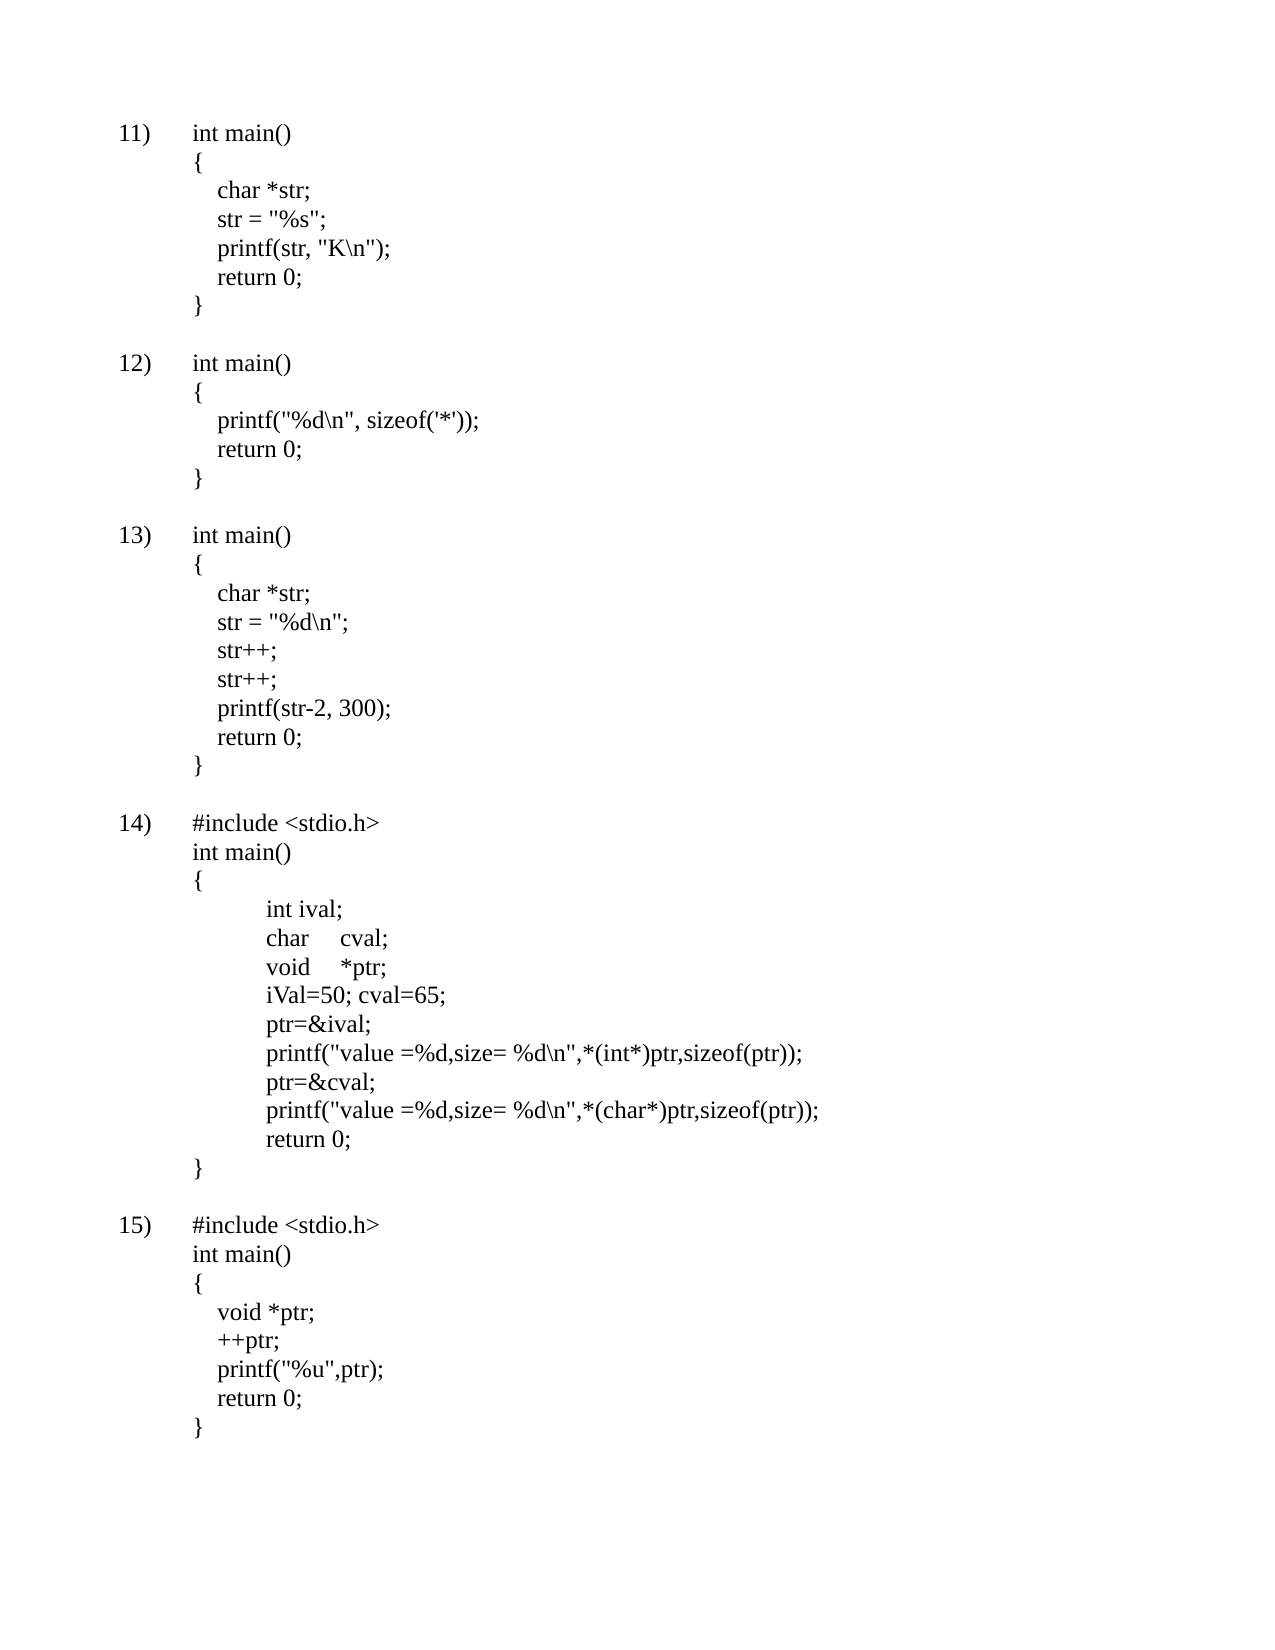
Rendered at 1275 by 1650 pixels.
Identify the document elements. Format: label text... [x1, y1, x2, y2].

text printf("%u",ptr); [118, 1354, 1157, 1383]
text return 0; [118, 1124, 1157, 1153]
text } [118, 751, 1157, 779]
text str = "%s"; [118, 204, 1157, 233]
text void *ptr; [118, 1297, 1157, 1326]
text char cval; [118, 923, 1157, 952]
text { [118, 866, 1157, 894]
text char *str; [118, 176, 1157, 204]
text 12) int main() [118, 348, 1157, 377]
text { [118, 549, 1157, 578]
text int main() [118, 837, 1157, 866]
text ++ptr; [118, 1326, 1157, 1354]
text printf("%d\n", sizeof('*')); [118, 406, 1157, 434]
text ptr=&ival; [118, 1009, 1157, 1038]
text } [118, 1153, 1157, 1182]
text return 0; [118, 1383, 1157, 1412]
text printf(str-2, 300); [118, 693, 1157, 722]
text } [118, 291, 1157, 319]
text } [118, 463, 1157, 492]
text { [118, 1268, 1157, 1297]
text } [118, 1412, 1157, 1441]
text iVal=50; cval=65; [118, 981, 1157, 1009]
text 11) int main() [118, 118, 1157, 147]
text int ival; [118, 894, 1157, 923]
text 15) #include <stdio.h> [118, 1211, 1157, 1239]
text printf("value =%d,size= %d\n",*(int*)ptr,sizeof(ptr)); [118, 1038, 1157, 1067]
text return 0; [118, 722, 1157, 751]
text str = "%d\n"; [118, 607, 1157, 636]
text char *str; [118, 578, 1157, 607]
text 13) int main() [118, 521, 1157, 549]
text return 0; [118, 262, 1157, 291]
text int main() [118, 1239, 1157, 1268]
text { [118, 377, 1157, 406]
text ptr=&cval; [118, 1067, 1157, 1096]
text printf(str, "K\n"); [118, 233, 1157, 262]
text { [118, 147, 1157, 176]
text return 0; [118, 434, 1157, 463]
text str++; [118, 664, 1157, 693]
text 14) #include <stdio.h> [118, 808, 1157, 837]
text str++; [118, 636, 1157, 664]
text void *ptr; [118, 952, 1157, 981]
text printf("value =%d,size= %d\n",*(char*)ptr,sizeof(ptr)); [118, 1096, 1157, 1124]
